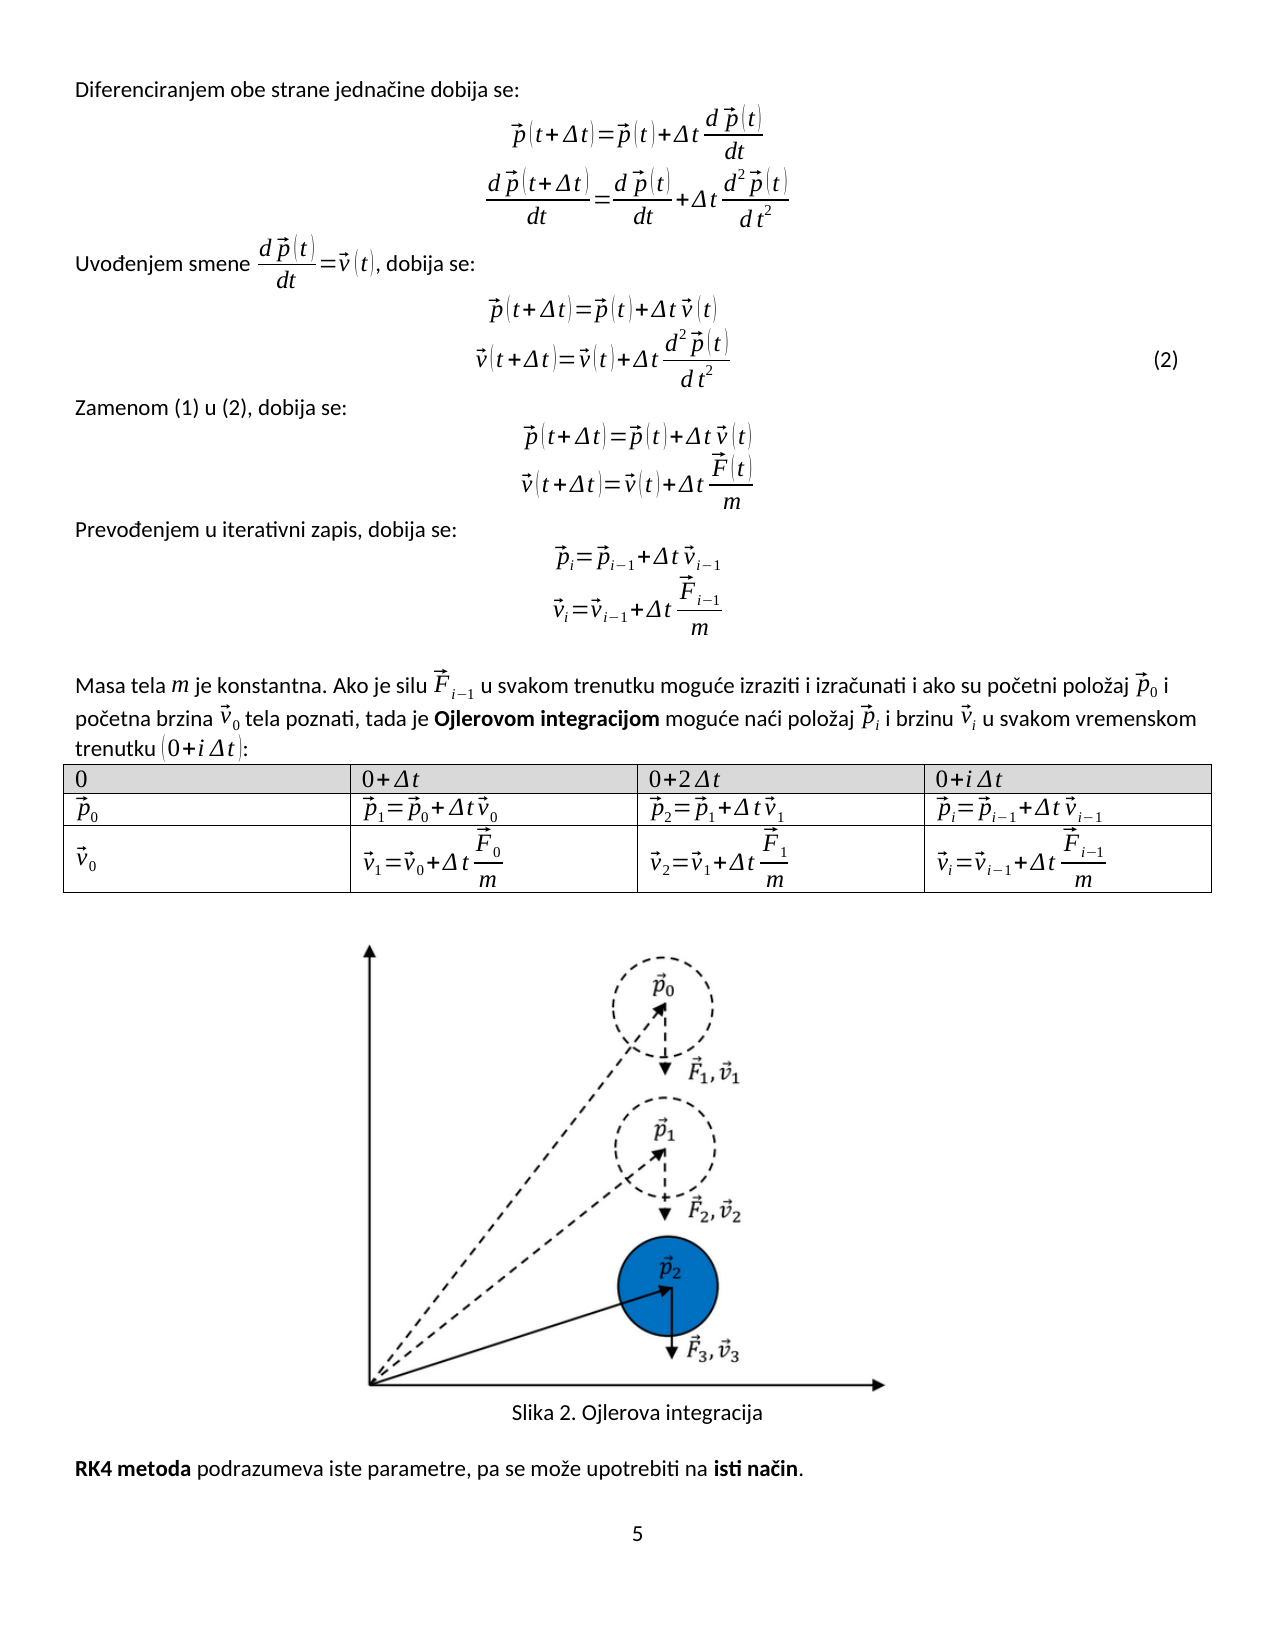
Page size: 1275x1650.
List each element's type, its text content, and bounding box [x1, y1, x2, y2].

picture [335, 921, 940, 1398]
text Uvođenjem smene , dobija se: [75, 233, 1200, 294]
table_header [1142, 295, 1211, 325]
table_cell [64, 794, 350, 825]
table_cell [64, 826, 350, 892]
text Zamenom (1) u (2), dobija se: [75, 393, 1200, 421]
table_header [64, 295, 1142, 325]
table_cell (2) [1142, 325, 1211, 393]
text Masa tela je konstantna. Ako je silu u svakom trenutku moguće izraziti i izračunati i ako su početni položaj i početna brzina tela poznati, tada je Ojlerovom integracijom moguće naći položaj i brzinu u svakom vremenskom trenutku : [75, 668, 1200, 764]
text Diferenciranjem obe strane jednačine dobija se: [75, 75, 1200, 103]
text Prevođenjem u iterativni zapis, dobija se: [75, 515, 1200, 543]
table_cell [638, 826, 924, 892]
table_cell [64, 325, 1142, 393]
table_header [925, 765, 1211, 793]
table_header [351, 765, 637, 793]
table_header [638, 765, 924, 793]
table_cell [925, 826, 1211, 892]
table_header [64, 765, 350, 793]
table_cell [351, 826, 637, 892]
text RK4 metoda podrazumeva iste parametre, pa se može upotrebiti na isti način. [75, 1454, 1200, 1482]
table_cell [925, 794, 1211, 825]
table_cell [351, 794, 637, 825]
table_cell [638, 794, 924, 825]
text Slika 2. Ojlerova integracija [75, 921, 1200, 1426]
